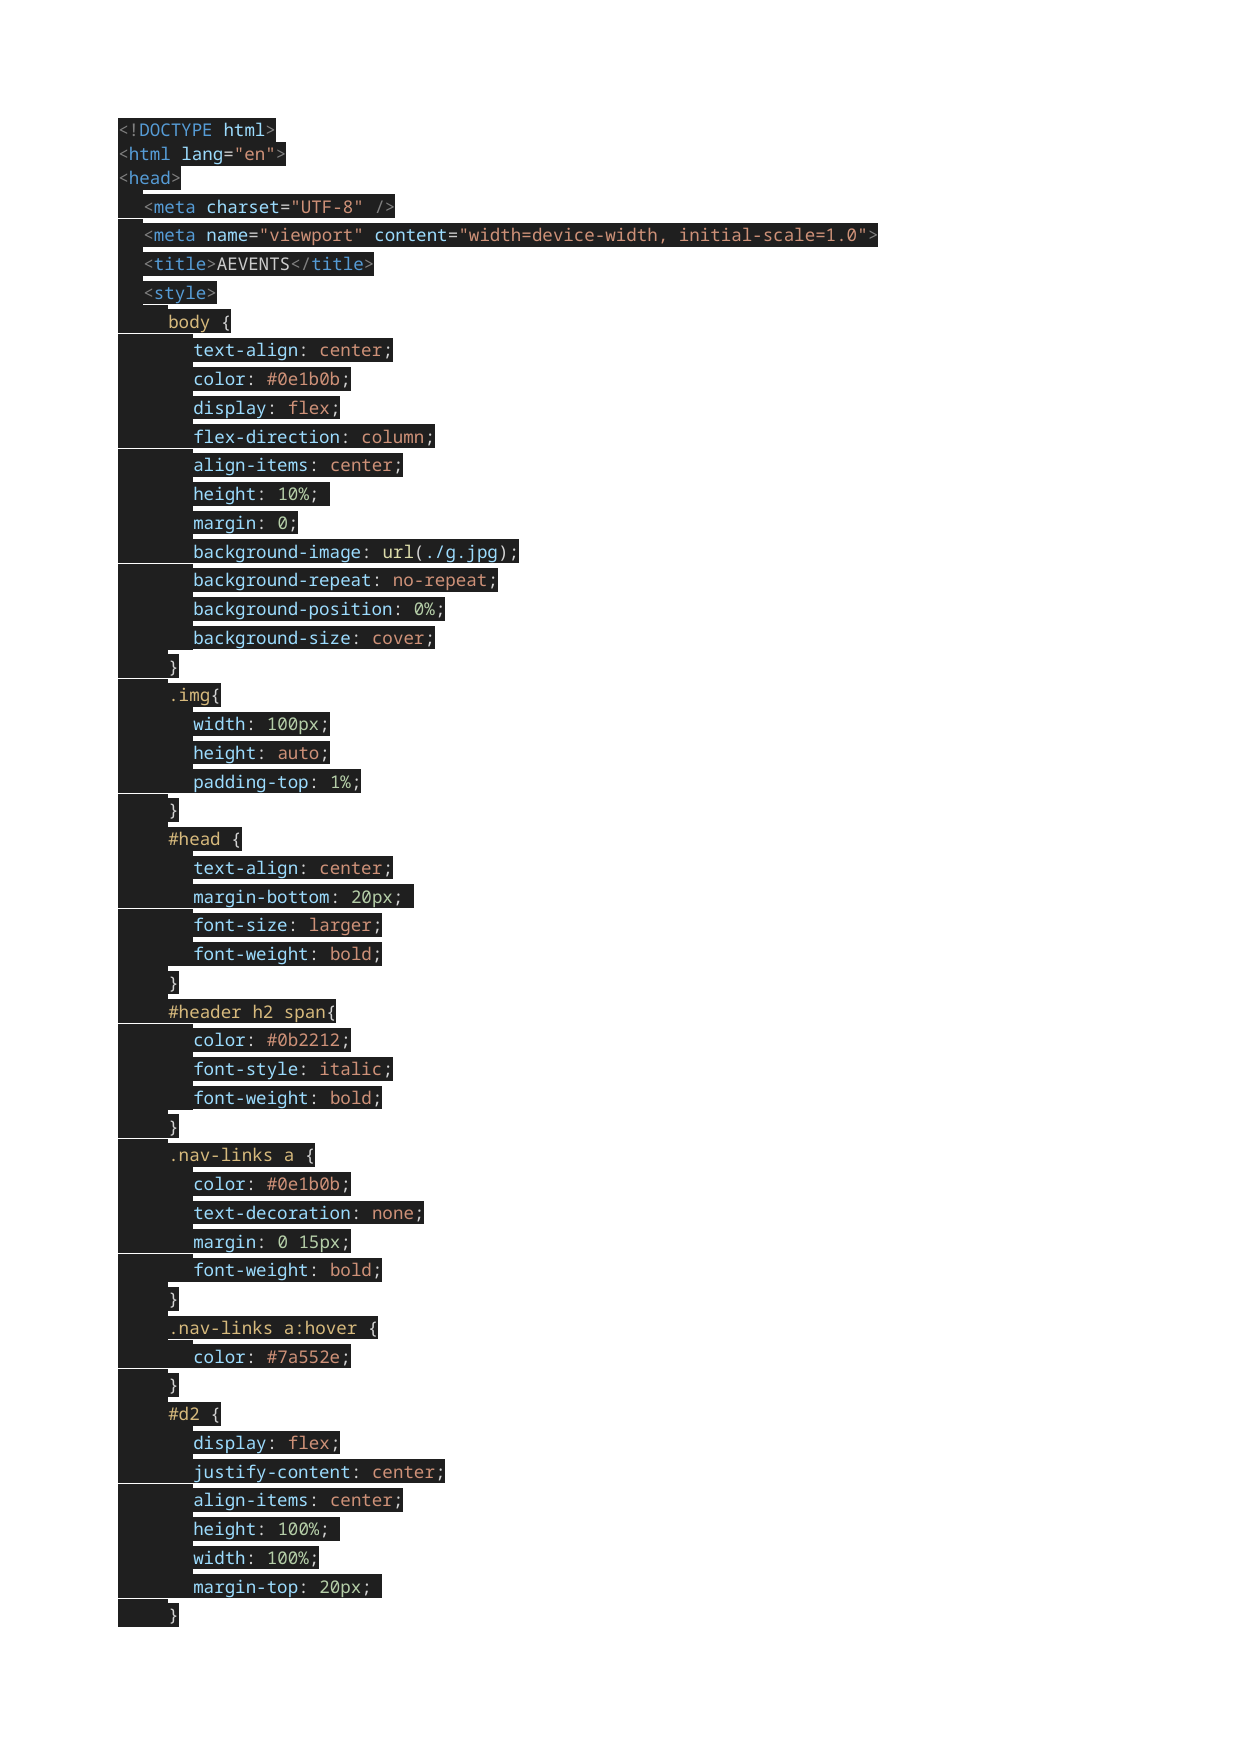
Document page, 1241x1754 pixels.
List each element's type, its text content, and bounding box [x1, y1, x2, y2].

text .nav-links a { [118, 1138, 1122, 1167]
text background-image: url(./g.jpg); [118, 535, 1122, 563]
text height: 100%; [118, 1512, 1122, 1541]
text background-repeat: no-repeat; [118, 563, 1122, 592]
text #header h2 span{ [118, 995, 1122, 1023]
text color: #7a552e; [118, 1340, 1122, 1368]
text } [118, 1598, 1122, 1627]
text align-items: center; [118, 1483, 1122, 1512]
text height: 10%; [118, 477, 1122, 506]
text <!DOCTYPE html> [118, 118, 1122, 142]
text color: #0e1b0b; [118, 362, 1122, 391]
text justify-content: center; [118, 1455, 1122, 1483]
text margin: 0 15px; [118, 1225, 1122, 1253]
text <style> [118, 276, 1122, 305]
text display: flex; [118, 1426, 1122, 1455]
text padding-top: 1%; [118, 765, 1122, 793]
text margin-top: 20px; [118, 1570, 1122, 1598]
text <title>AEVENTS</title> [118, 247, 1122, 276]
text <head> [118, 166, 1122, 190]
text width: 100%; [118, 1541, 1122, 1570]
text } [118, 1368, 1122, 1397]
text margin-bottom: 20px; [118, 880, 1122, 908]
text font-style: italic; [118, 1052, 1122, 1081]
text margin: 0; [118, 506, 1122, 535]
text } [118, 966, 1122, 995]
text } [118, 793, 1122, 822]
text .img{ [118, 678, 1122, 707]
text color: #0e1b0b; [118, 1167, 1122, 1196]
text text-align: center; [118, 333, 1122, 362]
text font-weight: bold; [118, 1081, 1122, 1110]
text .nav-links a:hover { [118, 1311, 1122, 1340]
text text-decoration: none; [118, 1196, 1122, 1225]
text } [118, 1282, 1122, 1311]
text body { [118, 305, 1122, 333]
text width: 100px; [118, 707, 1122, 736]
text background-position: 0%; [118, 592, 1122, 621]
text <meta charset="UTF-8" /> [118, 190, 1122, 218]
text } [118, 1110, 1122, 1138]
text background-size: cover; [118, 621, 1122, 650]
text height: auto; [118, 736, 1122, 765]
text font-weight: bold; [118, 937, 1122, 966]
text flex-direction: column; [118, 420, 1122, 448]
text color: #0b2212; [118, 1023, 1122, 1052]
text } [118, 650, 1122, 678]
text <meta name="viewport" content="width=device-width, initial-scale=1.0"> [118, 218, 1122, 247]
text text-align: center; [118, 851, 1122, 880]
text <html lang="en"> [118, 142, 1122, 166]
text #d2 { [118, 1397, 1122, 1426]
text display: flex; [118, 391, 1122, 420]
text font-size: larger; [118, 908, 1122, 937]
text align-items: center; [118, 448, 1122, 477]
text #head { [118, 822, 1122, 851]
text font-weight: bold; [118, 1253, 1122, 1282]
